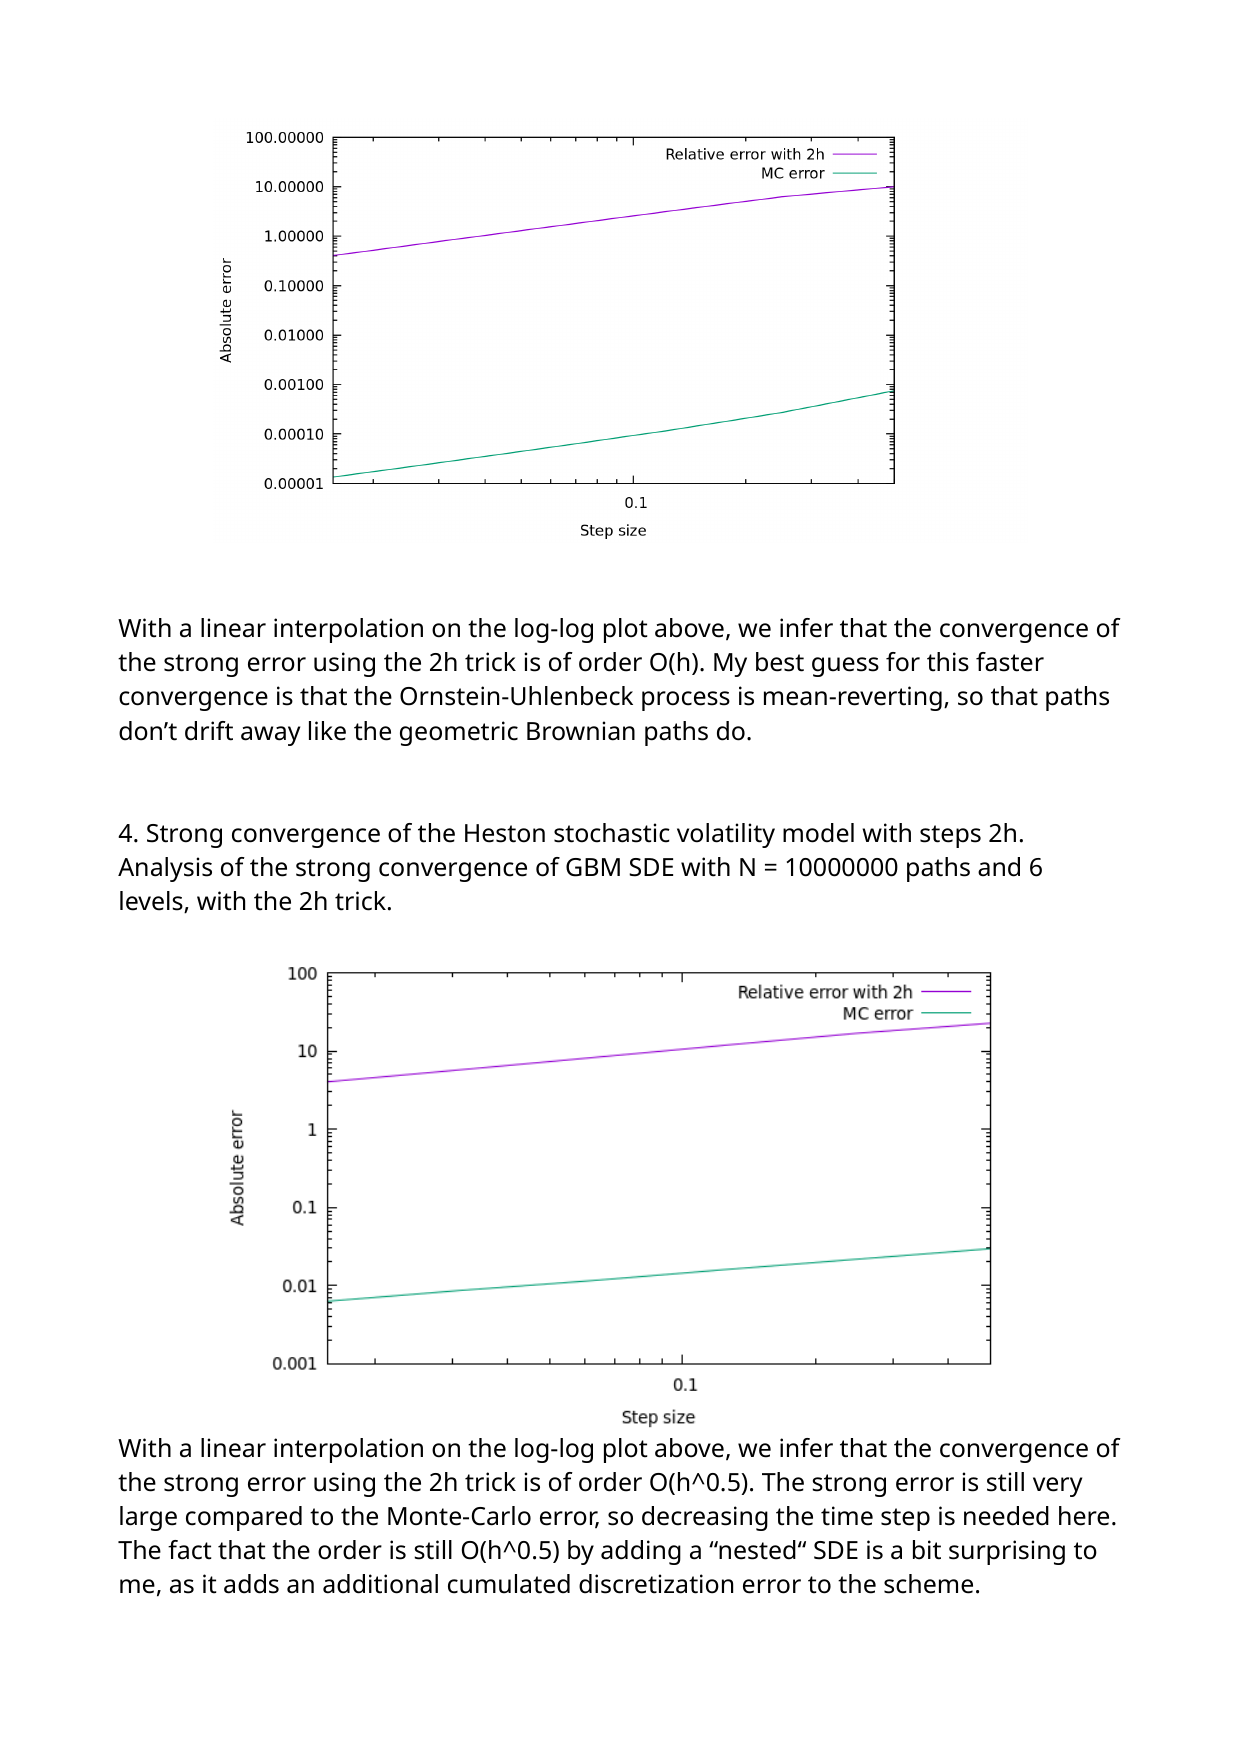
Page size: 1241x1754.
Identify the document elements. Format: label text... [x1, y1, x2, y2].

text With a linear interpolation on the log-log plot above, we infer that the convergence of the strong error using the 2h trick is of order O(h). My best guess for this faster convergence is that the Ornstein-Uhlenbeck process is mean-reverting, so that paths don’t drift away like the geometric Brownian paths do. [118, 611, 1122, 747]
text Analysis of the strong convergence of GBM SDE with N = 10000000 paths and 6 levels, with the 2h trick. [118, 849, 1122, 917]
picture [212, 118, 1028, 543]
picture [221, 951, 1019, 1431]
text 4. Strong convergence of the Heston stochastic volatility model with steps 2h. [118, 815, 1122, 849]
text With a linear interpolation on the log-log plot above, we infer that the convergence of the strong error using the 2h trick is of order O(h^0.5). The strong error is still very large compared to the Monte-Carlo error, so decreasing the time step is needed here. The fact that the order is still O(h^0.5) by adding a “nested“ SDE is a bit surprising to me, as it adds an additional cumulated discretization error to the scheme. [118, 952, 1122, 1601]
